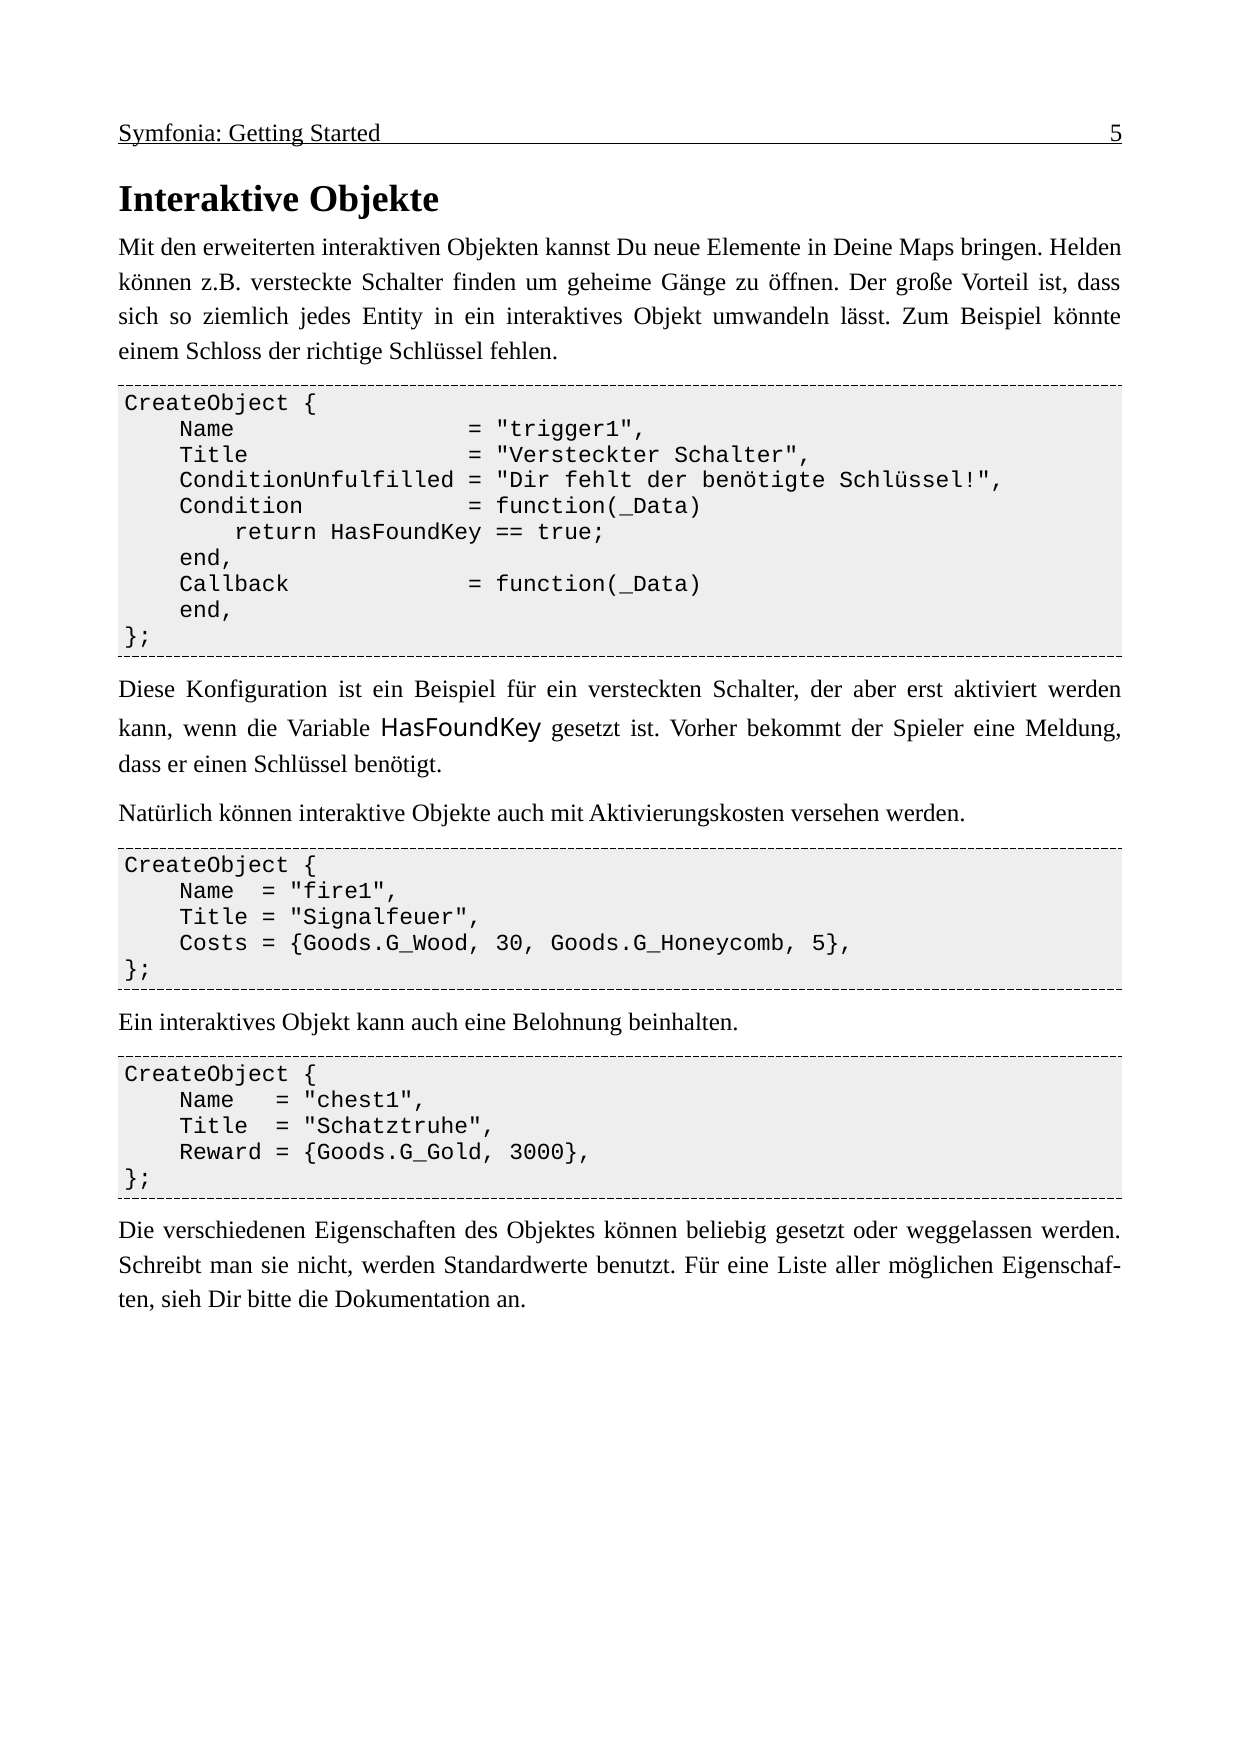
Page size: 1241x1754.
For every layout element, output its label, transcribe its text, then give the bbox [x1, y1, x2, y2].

text Natürlich können interaktive Objekte auch mit Aktivierungskosten versehen werden. [118, 798, 1122, 827]
subtitle Interaktive Objekte [118, 176, 1122, 220]
text Mit den erweiterten interaktiven Objekten kannst Du neue Elemente in Deine Maps bringen. Helden können z.B. versteckte Schalter finden um geheime Gänge zu öffnen. Der große Vorteil ist, dass sich so ziemlich jedes Entity in ein interaktives Objekt umwandeln lässt. Zum Beispiel könnte einem Schloss der richtige Schlüssel fehlen. [118, 232, 1122, 365]
text CreateObject { Name = "trigger1", Title = "Versteckter Schalter", ConditionUnfulfilled = "Dir fehlt der benötigte Schlüssel!", Condition = function(_Data) return HasFoundKey == true; end, Callback = function(_Data) end, }; [118, 385, 1122, 656]
text CreateObject { Name = "chest1", Title = "Schatztruhe", Reward = {Goods.G_Gold, 3000}, }; [118, 1056, 1122, 1198]
text Die verschiedenen Eigenschaften des Objektes können beliebig gesetzt oder weggelassen werden. Schreibt man sie nicht, werden Standardwerte benutzt. Für eine Liste aller möglichen Eigenschaf-ten, sieh Dir bitte die Dokumentation an. [118, 1216, 1122, 1313]
text Ein interaktives Objekt kann auch eine Belohnung beinhalten. [118, 1007, 1122, 1036]
text Diese Konfiguration ist ein Beispiel für ein versteckten Schalter, der aber erst aktiviert werden kann, wenn die Variable HasFoundKey gesetzt ist. Vorher bekommt der Spieler eine Meldung, dass er einen Schlüssel benötigt. [118, 674, 1122, 778]
text CreateObject { Name = "fire1", Title = "Signalfeuer", Costs = {Goods.G_Wood, 30, Goods.G_Honeycomb, 5}, }; [118, 848, 1122, 989]
